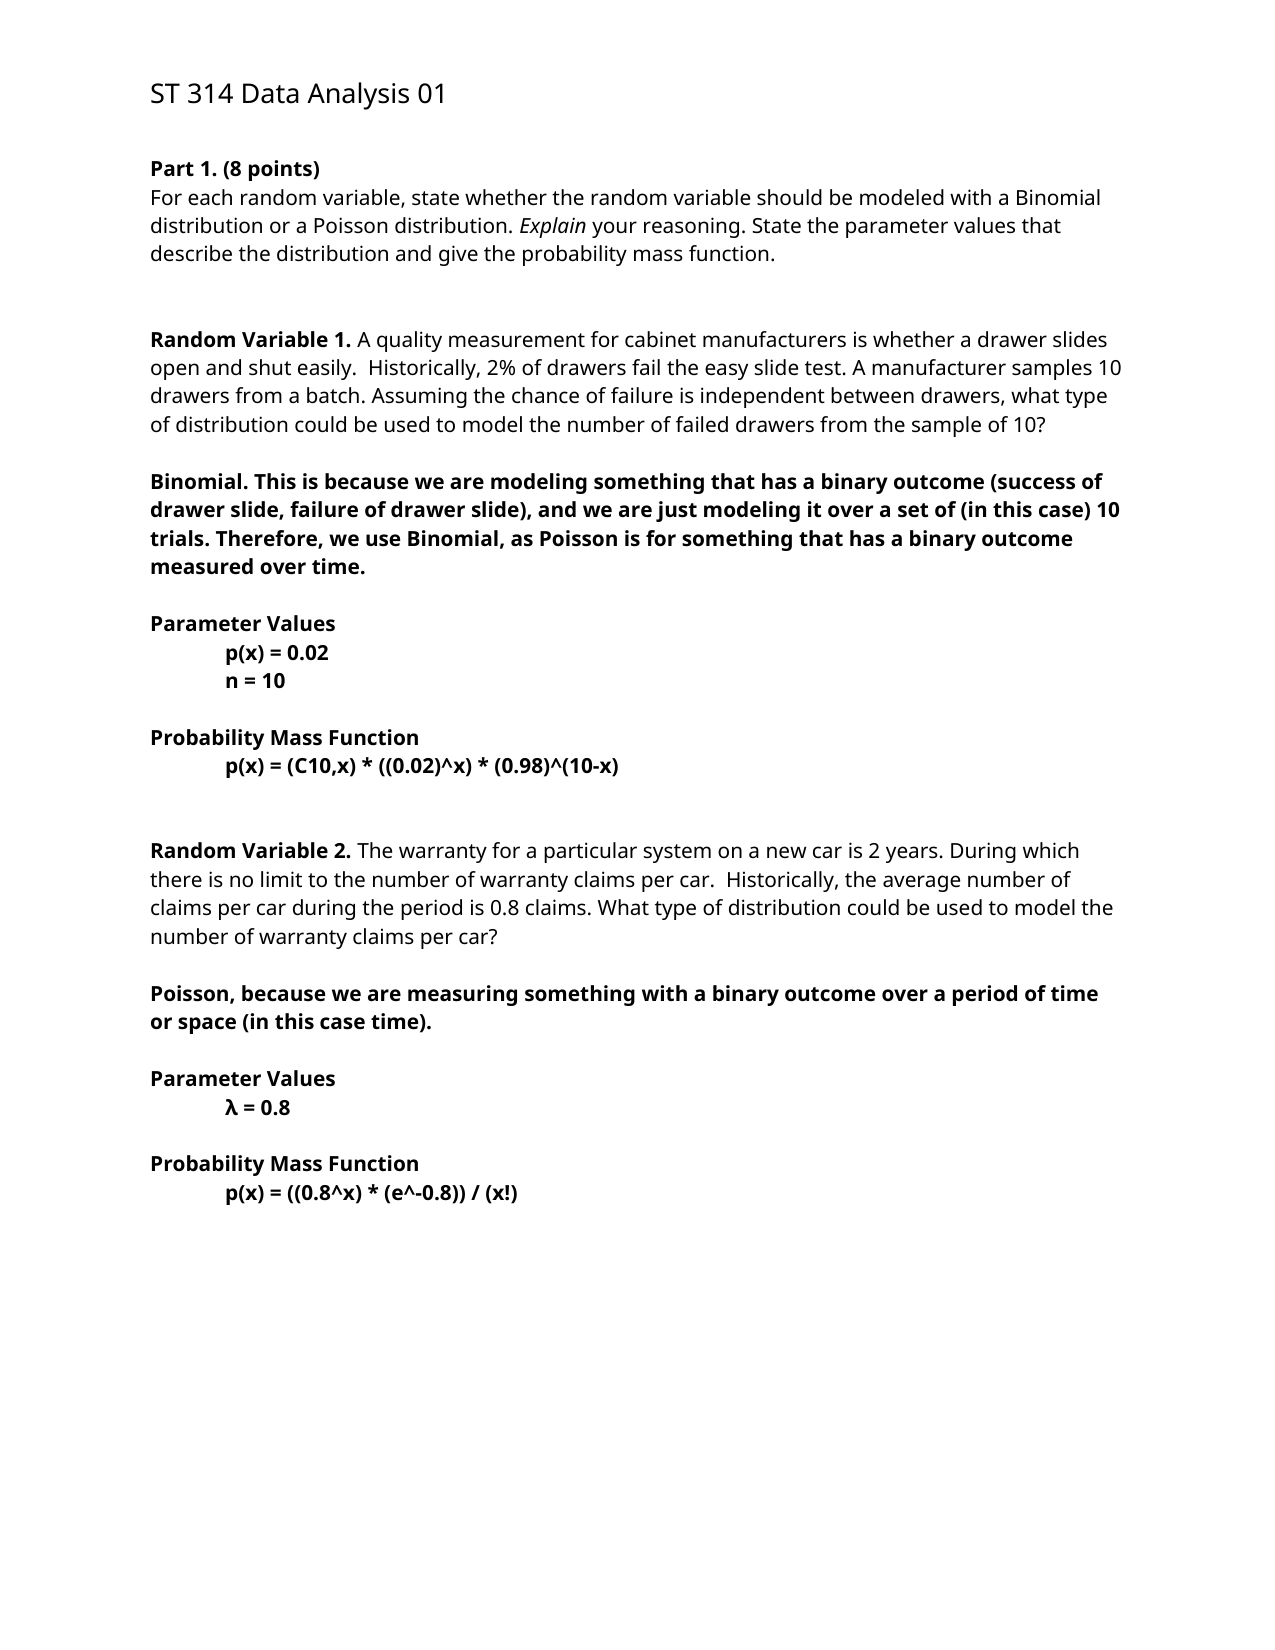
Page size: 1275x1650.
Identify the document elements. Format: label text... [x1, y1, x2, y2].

text Random Variable 1. A quality measurement for cabinet manufacturers is whether a drawer slides open and shut easily. Historically, 2% of drawers fail the easy slide test. A manufacturer samples 10 drawers from a batch. Assuming the chance of failure is independent between drawers, what type of distribution could be used to model the number of failed drawers from the sample of 10? [150, 325, 1125, 438]
text Parameter Values [150, 1064, 1125, 1093]
text Probability Mass Function [150, 1149, 1125, 1178]
text Parameter Values [150, 609, 1125, 638]
subtitle Part 1. (8 points) [150, 154, 1125, 183]
text Random Variable 2. The warranty for a particular system on a new car is 2 years. During which there is no limit to the number of warranty claims per car. Historically, the average number of claims per car during the period is 0.8 claims. What type of distribution could be used to model the number of warranty claims per car? [150, 837, 1125, 950]
text Poisson, because we are measuring something with a binary outcome over a period of time or space (in this case time). [150, 979, 1125, 1036]
text For each random variable, state whether the random variable should be modeled with a Binomial distribution or a Poisson distribution. Explain your reasoning. State the parameter values that describe the distribution and give the probability mass function. [150, 183, 1125, 268]
text p(x) = 0.02 [225, 638, 1125, 666]
text Probability Mass Function [150, 723, 1125, 751]
text Binomial. This is because we are modeling something that has a binary outcome (success of drawer slide, failure of drawer slide), and we are just modeling it over a set of (in this case) 10 trials. Therefore, we use Binomial, as Poisson is for something that has a binary outcome measured over time. [150, 467, 1125, 581]
text p(x) = ((0.8^x) * (e^-0.8)) / (x!) [150, 1178, 1125, 1206]
text λ = 0.8 [150, 1093, 1125, 1121]
text n = 10 [225, 666, 1125, 694]
text p(x) = (C10,x) * ((0.02)^x) * (0.98)^(10-x) [150, 751, 1125, 780]
